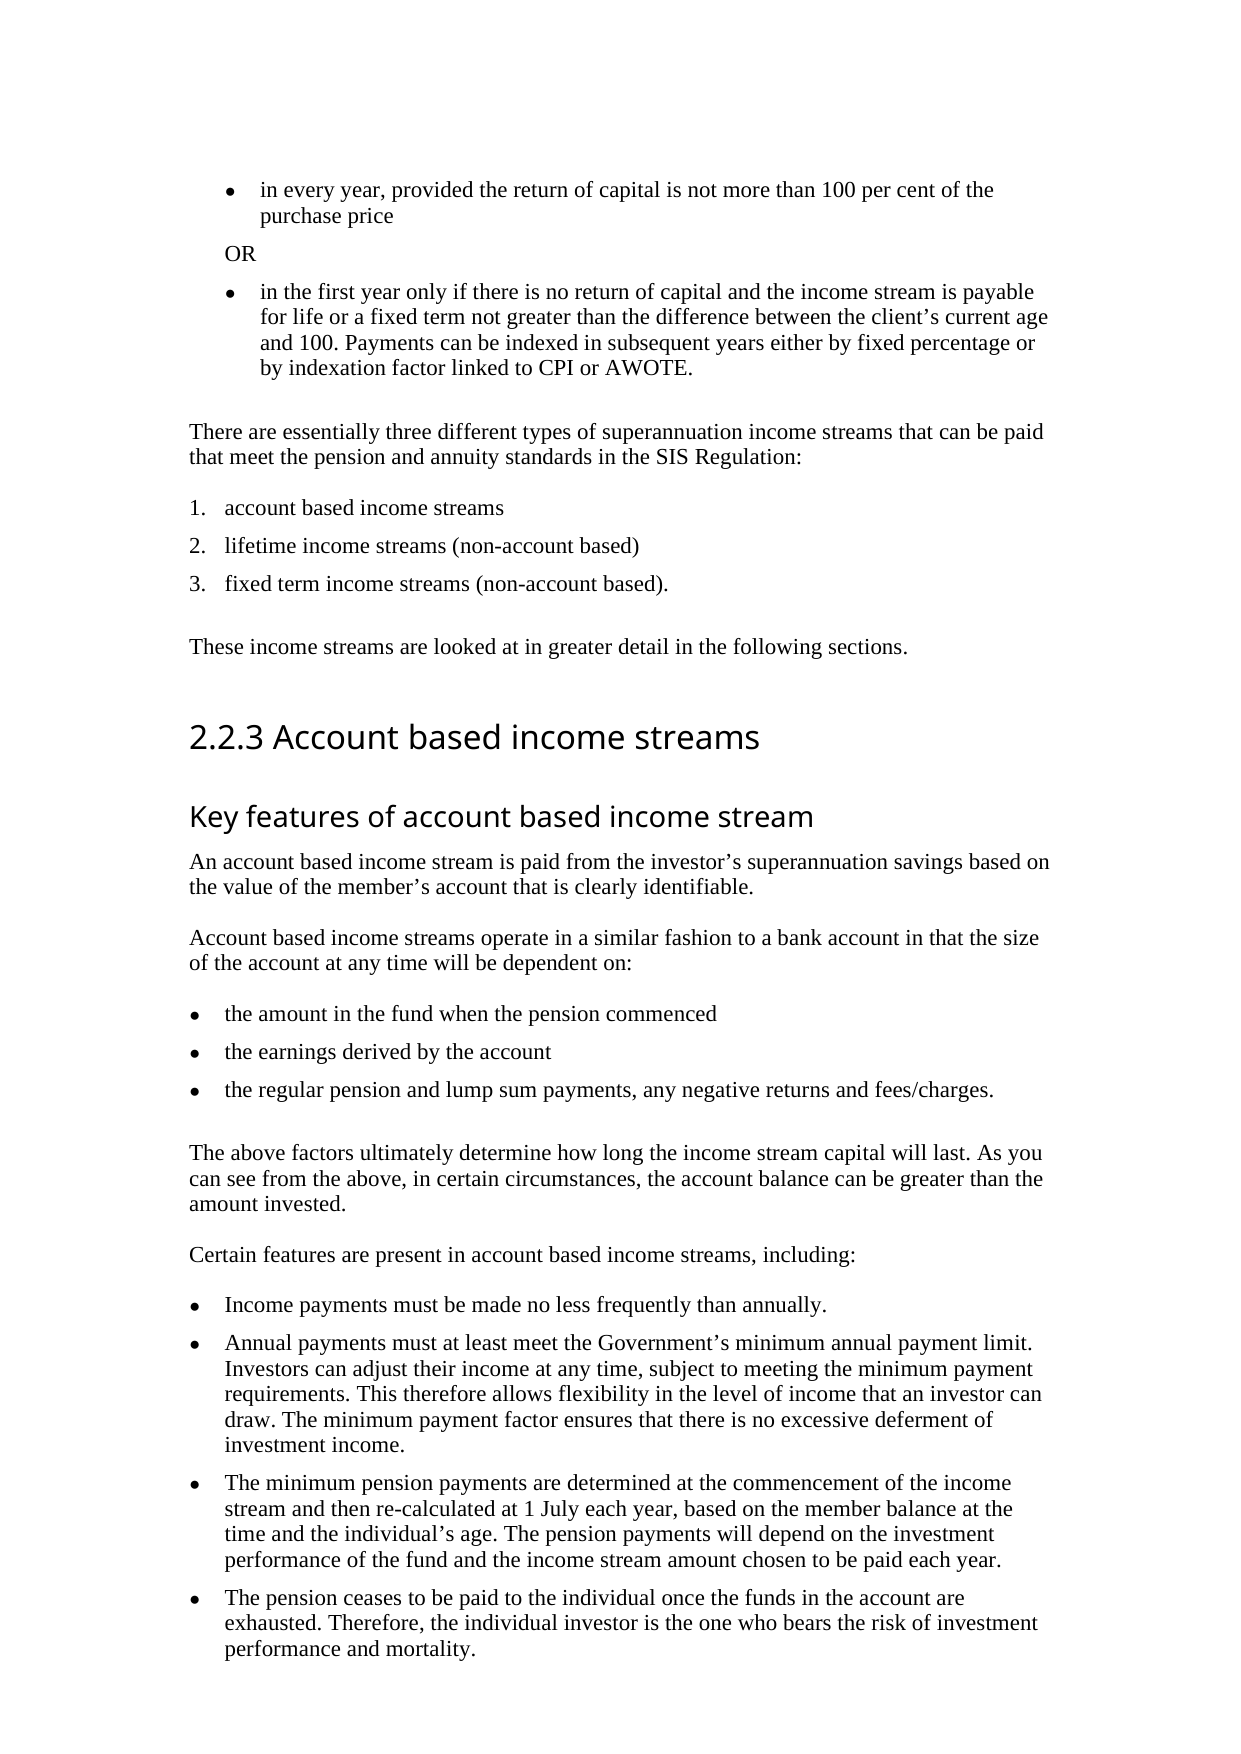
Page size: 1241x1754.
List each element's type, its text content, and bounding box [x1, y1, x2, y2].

list account based income streams [189, 494, 1051, 520]
text An account based income stream is paid from the investor’s superannuation savings based on the value of the member’s account that is clearly identifiable. [189, 848, 1051, 899]
text Key features of account based income stream [189, 796, 1051, 836]
text Account based income streams operate in a similar fashion to a bank account in that the size of the account at any time will be dependent on: [189, 924, 1051, 976]
text These income streams are looked at in greater detail in the following sections. [189, 634, 1051, 659]
list the earnings derived by the account [189, 1038, 1051, 1064]
list Income payments must be made no less frequently than annually. [189, 1292, 1051, 1317]
list in every year, provided the return of capital is not more than 100 per cent of the purchase price [224, 177, 1051, 228]
text There are essentially three different types of superannuation income streams that can be paid that meet the pension and annuity standards in the SIS Regulation: [189, 418, 1051, 469]
list the regular pension and lump sum payments, any negative returns and fees/charges. [189, 1076, 1051, 1127]
subtitle Account based income streams [189, 713, 1051, 759]
text OR [224, 241, 1051, 266]
text The above factors ultimately determine how long the income stream capital will last. As you can see from the above, in certain circumstances, the account balance can be greater than the amount invested. [189, 1140, 1051, 1216]
list in the first year only if there is no return of capital and the income stream is payable for life or a fixed term not greater than the difference between the client’s current age and 100. Payments can be indexed in subsequent years either by fixed percentage or by indexation factor linked to CPI or AWOTE. [224, 278, 1051, 406]
list The minimum pension payments are determined at the commencement of the income stream and then re-calculated at 1 July each year, based on the member balance at the time and the individual’s age. The pension payments will depend on the investment performance of the fund and the income stream amount chosen to be paid each year. [189, 1470, 1051, 1572]
list lifetime income streams (non-account based) [189, 532, 1051, 558]
list The pension ceases to be paid to the individual once the funds in the account are exhausted. Therefore, the individual investor is the one who bears the risk of investment performance and mortality. [189, 1584, 1051, 1661]
list fixed term income streams (non-account based). [189, 570, 1051, 621]
list the amount in the fund when the pension commenced [189, 1001, 1051, 1026]
text Certain features are present in account based income streams, including: [189, 1241, 1051, 1267]
list Annual payments must at least meet the Government’s minimum annual payment limit. Investors can adjust their income at any time, subject to meeting the minimum payment requirements. This therefore allows flexibility in the level of income that an investor can draw. The minimum payment factor ensures that there is no excessive deferment of investment income. [189, 1330, 1051, 1457]
